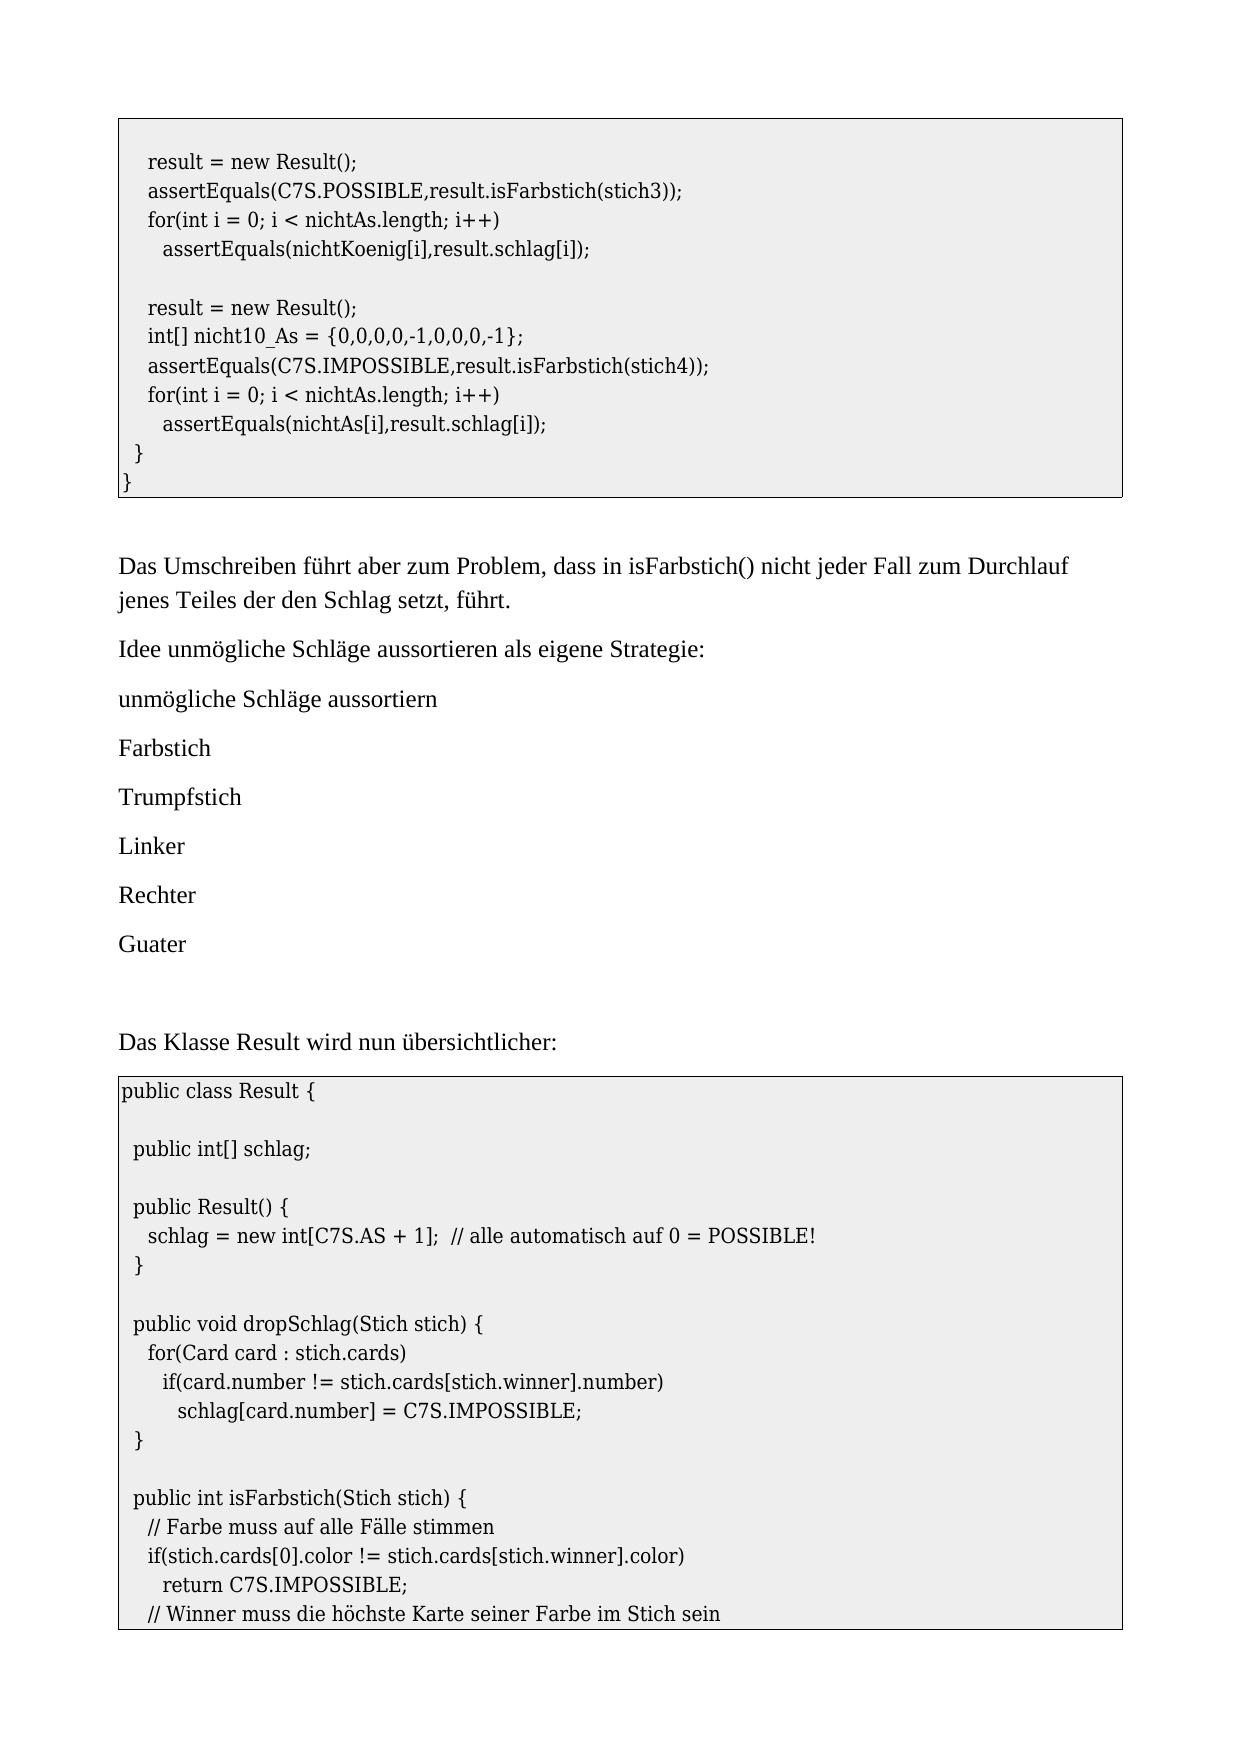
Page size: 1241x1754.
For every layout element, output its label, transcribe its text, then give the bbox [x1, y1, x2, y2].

text } [119, 1425, 1122, 1452]
text public void dropSchlag(Stich stich) { [119, 1309, 1122, 1336]
text Farbstich [118, 733, 1122, 761]
text Linker [118, 831, 1122, 859]
text assertEquals(C7S.POSSIBLE,result.isFarbstich(stich3)); [119, 176, 1122, 203]
text assertEquals(C7S.IMPOSSIBLE,result.isFarbstich(stich4)); [119, 351, 1122, 378]
text Rechter [118, 880, 1122, 909]
text unmögliche Schläge aussortiern [118, 684, 1122, 712]
text assertEquals(nichtKoenig[i],result.schlag[i]); [119, 234, 1122, 262]
text Idee unmögliche Schläge aussortieren als eigene Strategie: [118, 634, 1122, 663]
text Das Umschreiben führt aber zum Problem, dass in isFarbstich() nicht jeder Fall zum Durchlauf jenes Teiles der den Schlag setzt, führt. [118, 551, 1122, 614]
text assertEquals(nichtAs[i],result.schlag[i]); [119, 409, 1122, 436]
text public int[] schlag; [119, 1134, 1122, 1162]
text result = new Result(); [119, 147, 1122, 174]
text // Farbe muss auf alle Fälle stimmen [119, 1512, 1122, 1539]
text public class Result { [119, 1077, 1122, 1103]
text Das Klasse Result wird nun übersichtlicher: [118, 1027, 1122, 1056]
text schlag[card.number] = C7S.IMPOSSIBLE; [119, 1396, 1122, 1423]
text Guater [118, 929, 1122, 958]
text if(card.number != stich.cards[stich.winner].number) [119, 1367, 1122, 1394]
text return C7S.IMPOSSIBLE; [119, 1570, 1122, 1597]
text } [119, 1251, 1122, 1278]
text } [119, 438, 1122, 465]
text // Winner muss die höchste Karte seiner Farbe im Stich sein [119, 1599, 1122, 1629]
text schlag = new int[C7S.AS + 1]; // alle automatisch auf 0 = POSSIBLE! [119, 1221, 1122, 1249]
text } [119, 467, 1122, 497]
text public int isFarbstich(Stich stich) { [119, 1483, 1122, 1510]
text result = new Result(); [119, 292, 1122, 320]
text for(int i = 0; i < nichtAs.length; i++) [119, 380, 1122, 407]
text Trumpfstich [118, 782, 1122, 811]
text int[] nicht10_As = {0,0,0,0,-1,0,0,0,-1}; [119, 322, 1122, 349]
text public Result() { [119, 1192, 1122, 1220]
text if(stich.cards[0].color != stich.cards[stich.winner].color) [119, 1541, 1122, 1568]
text for(int i = 0; i < nichtAs.length; i++) [119, 205, 1122, 233]
text for(Card card : stich.cards) [119, 1338, 1122, 1365]
